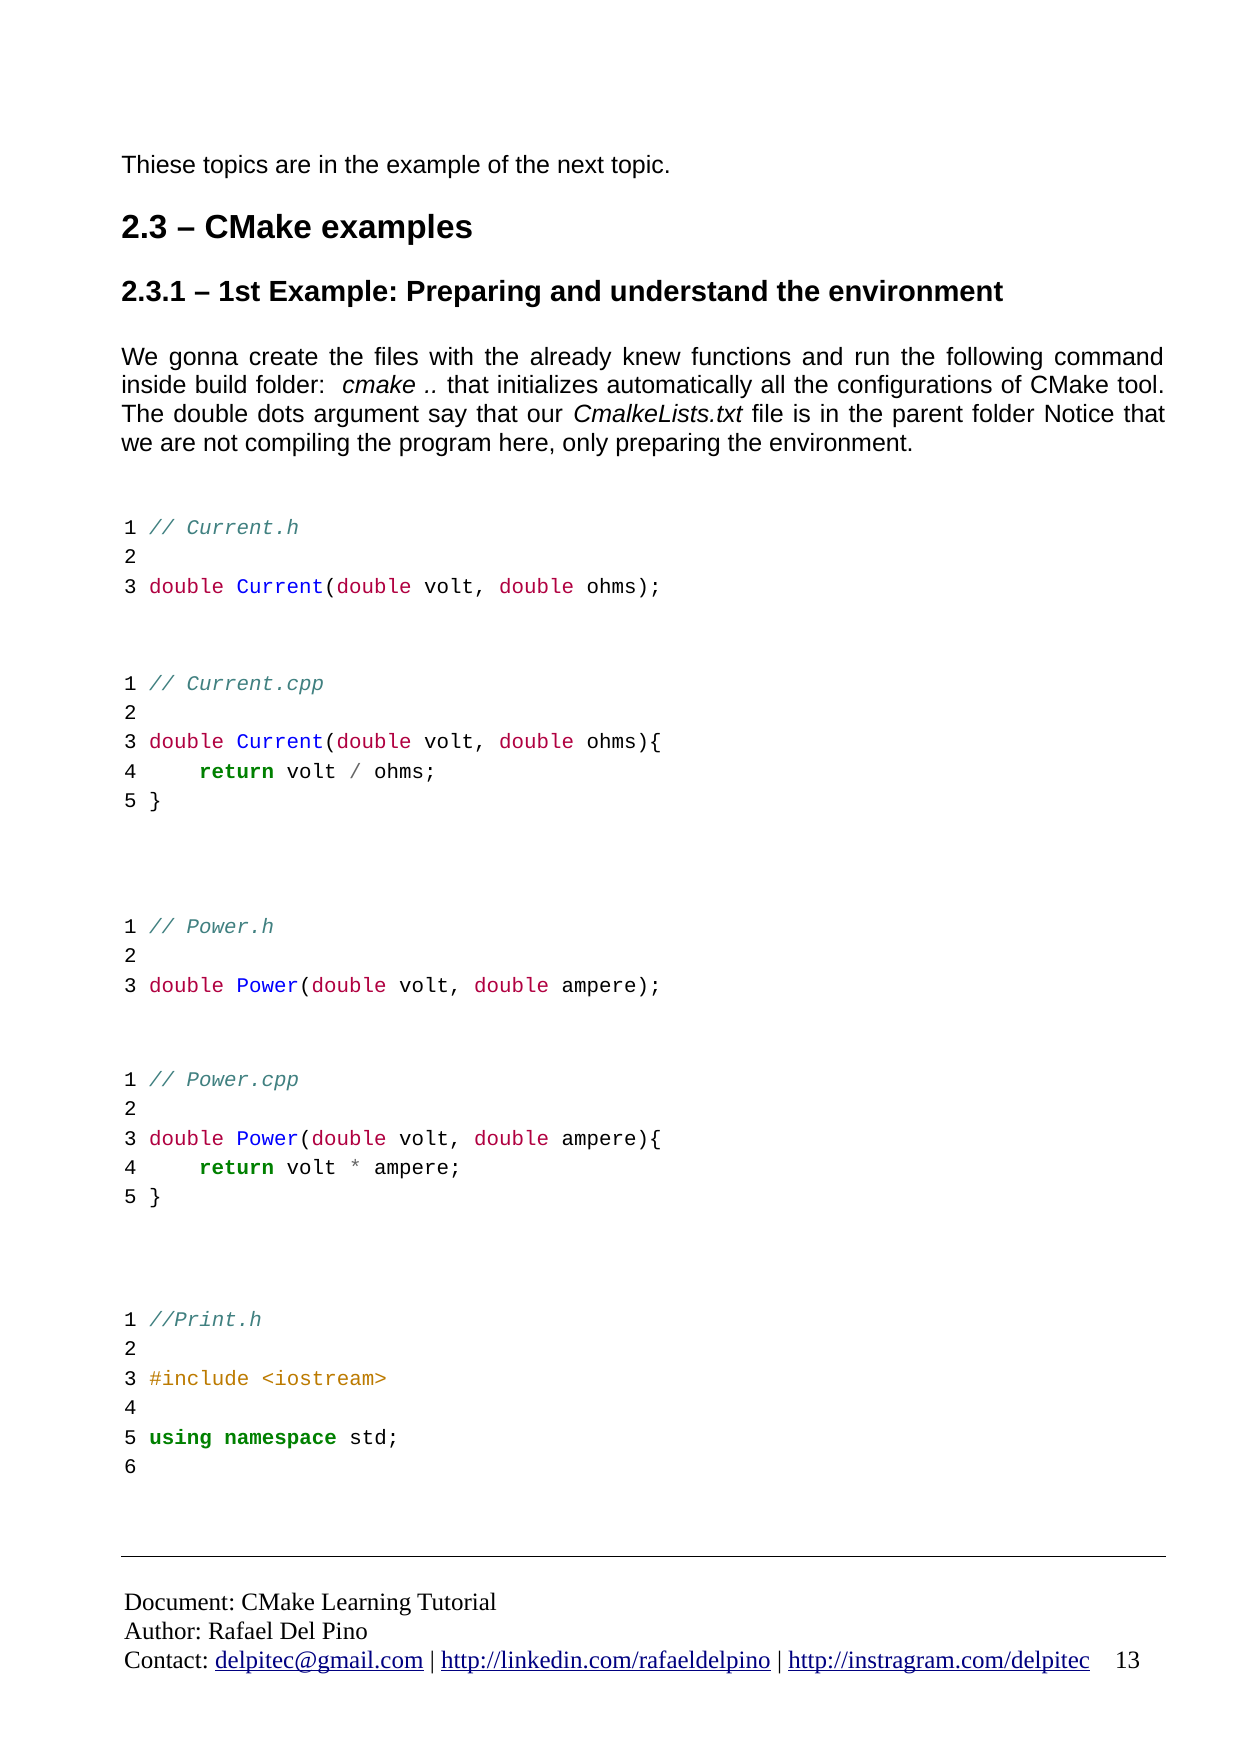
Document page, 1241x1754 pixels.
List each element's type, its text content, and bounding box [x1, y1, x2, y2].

table_header // Current.cpp double Current(double volt, double ohms){ return volt / ohms; } [146, 667, 1166, 856]
table_header 1 2 3 4 5 [121, 667, 146, 856]
table_header // Power.h double Power(double volt, double ampere); [146, 913, 1166, 1037]
table_header // Power.cpp double Power(double volt, double ampere){ return volt * ampere; } [146, 1066, 1166, 1248]
text We gonna create the files with the already knew functions and run the following command inside build folder: cmake .. that initializes automatically all the configurations of CMake tool. The double dots argument say that our CmalkeLists.txt file is in the parent folder Notice that we are not compiling the program here, only preparing the environment. [121, 342, 1166, 457]
text 2.3.1 – 1st Example: Preparing and understand the environment [121, 274, 1166, 308]
table_header // Current.h double Current(double volt, double ohms); [146, 514, 1166, 638]
table_header 1 2 3 4 5 [121, 1066, 146, 1248]
table_header //Print.h #include <iostream> using namespace std; [146, 1306, 1173, 1489]
text Thiese topics are in the example of the next topic. [121, 150, 1166, 178]
text 2.3 – CMake examples [121, 207, 1166, 246]
table_header 1 2 3 [121, 913, 146, 1037]
table_header 1 2 3 4 5 6 [121, 1306, 146, 1489]
table_header 1 2 3 [121, 514, 146, 638]
